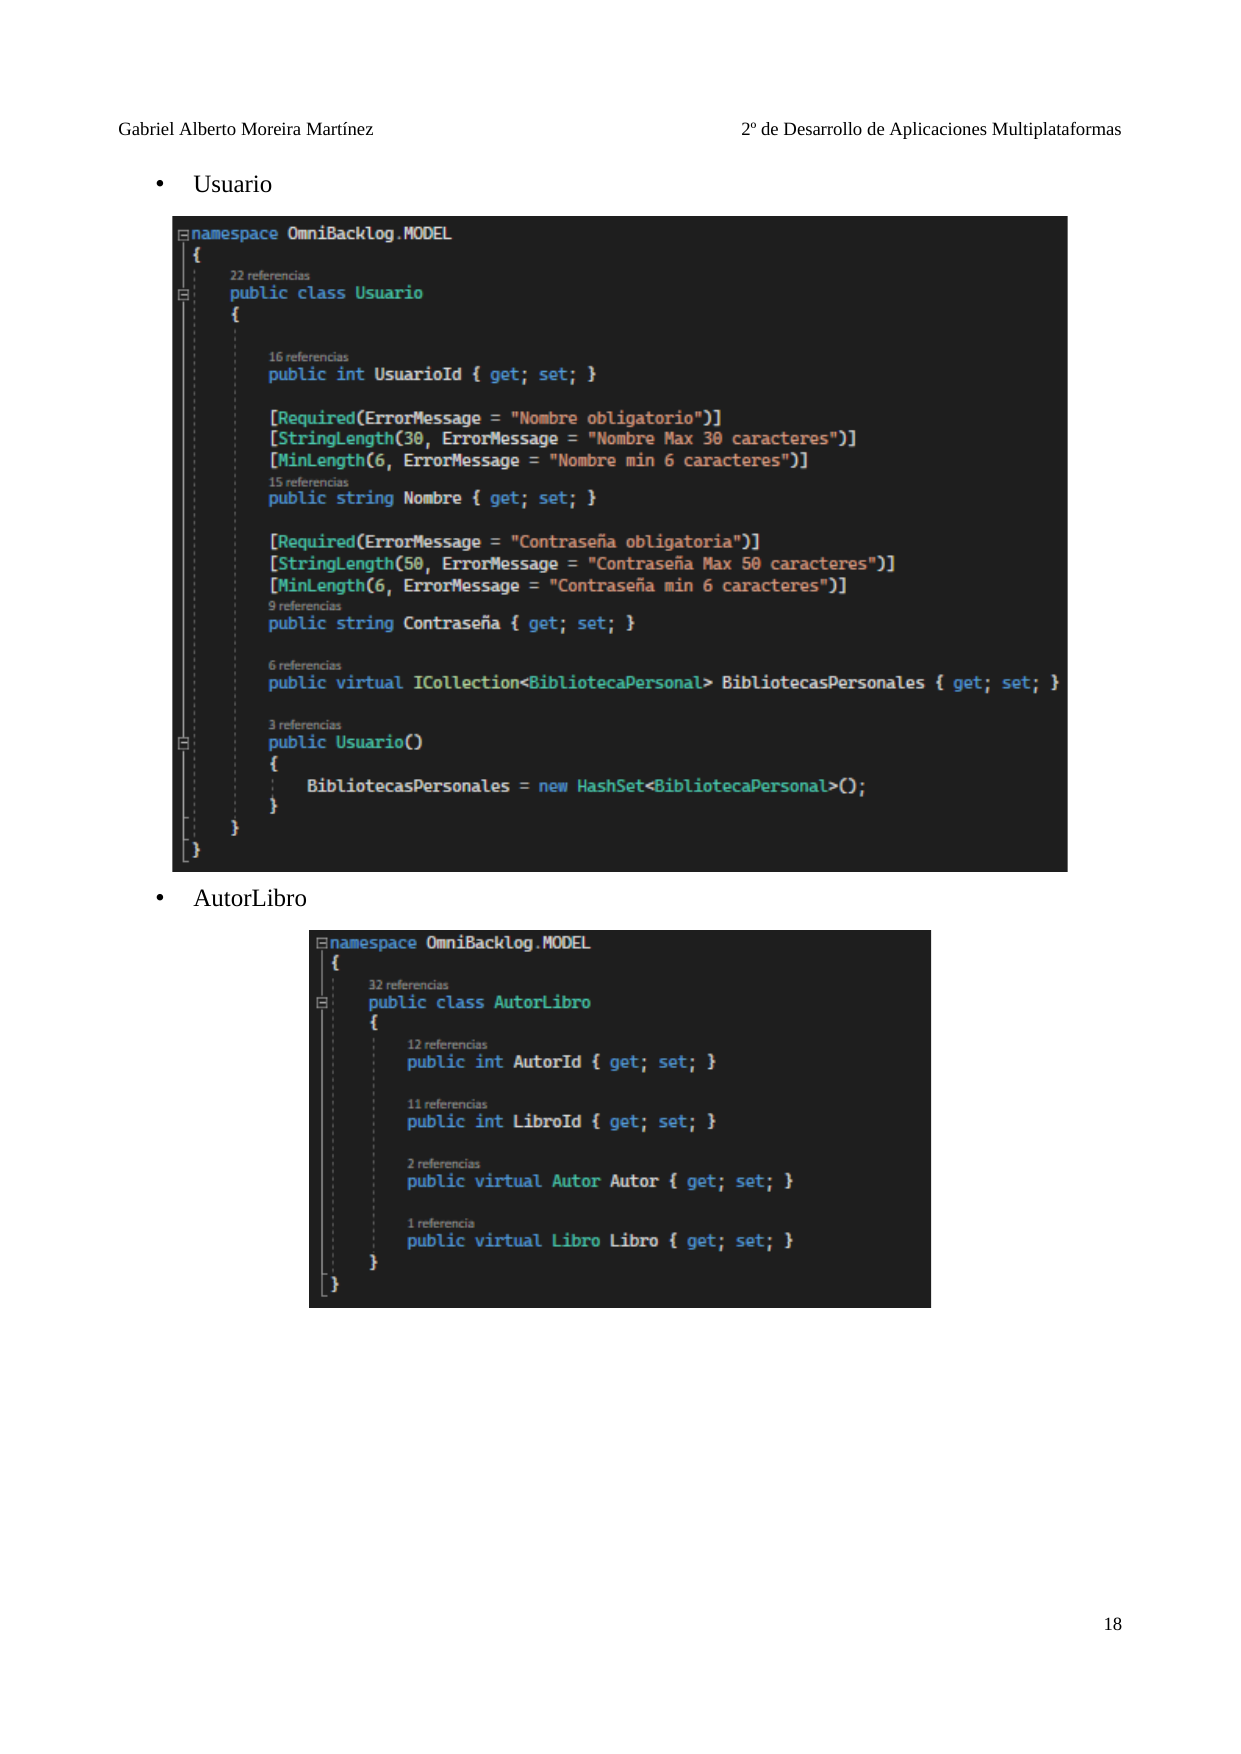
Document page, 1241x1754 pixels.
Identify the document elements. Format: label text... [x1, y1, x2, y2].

list Usuario [156, 169, 1122, 198]
picture [309, 930, 932, 1308]
list AutorLibro [156, 883, 1122, 912]
picture [172, 216, 1068, 872]
